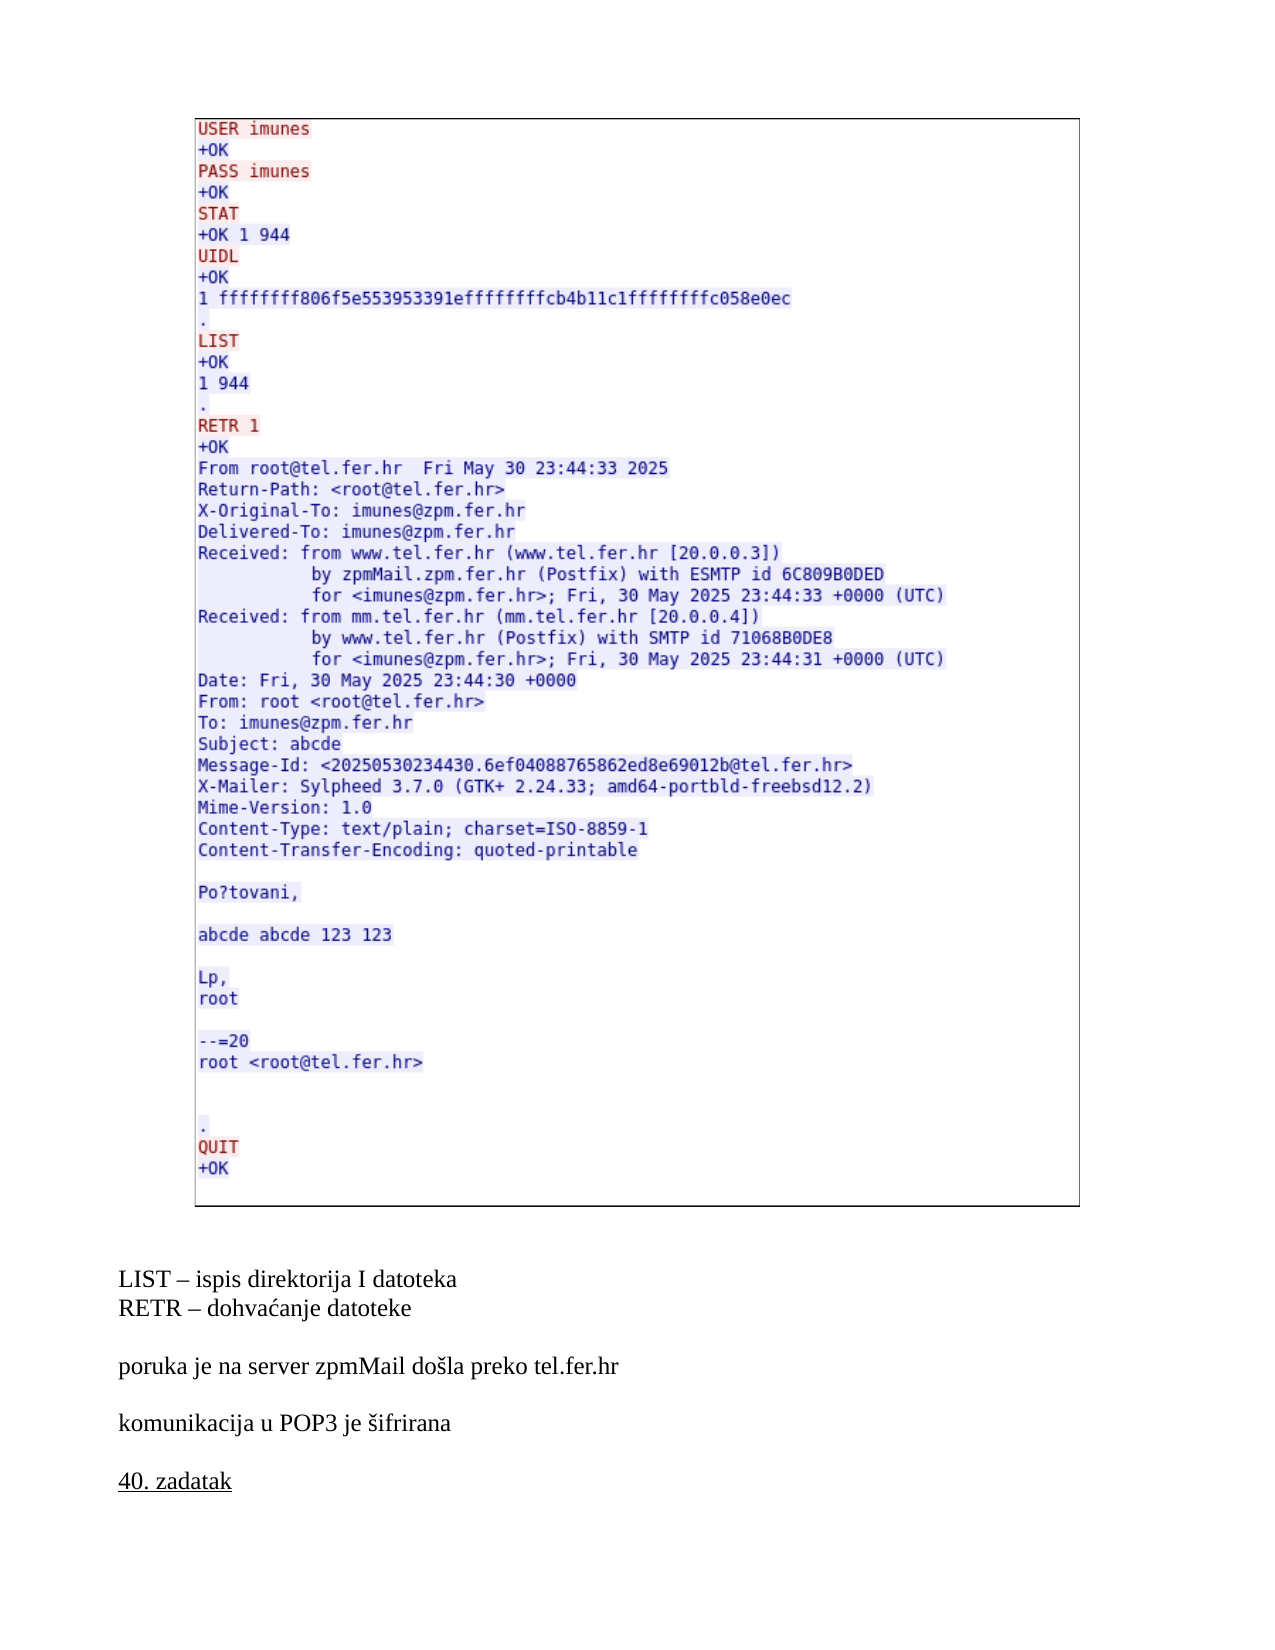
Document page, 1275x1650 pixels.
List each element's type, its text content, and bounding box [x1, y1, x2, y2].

text poruka je na server zpmMail došla preko tel.fer.hr [118, 1351, 1157, 1379]
text komunikacija u POP3 je šifrirana [118, 1408, 1157, 1437]
text 40. zadatak [118, 1466, 1157, 1494]
text RETR – dohvaćanje datoteke [118, 1293, 1157, 1322]
picture [194, 118, 1080, 1207]
text LIST – ispis direktorija I datoteka [118, 1264, 1157, 1293]
